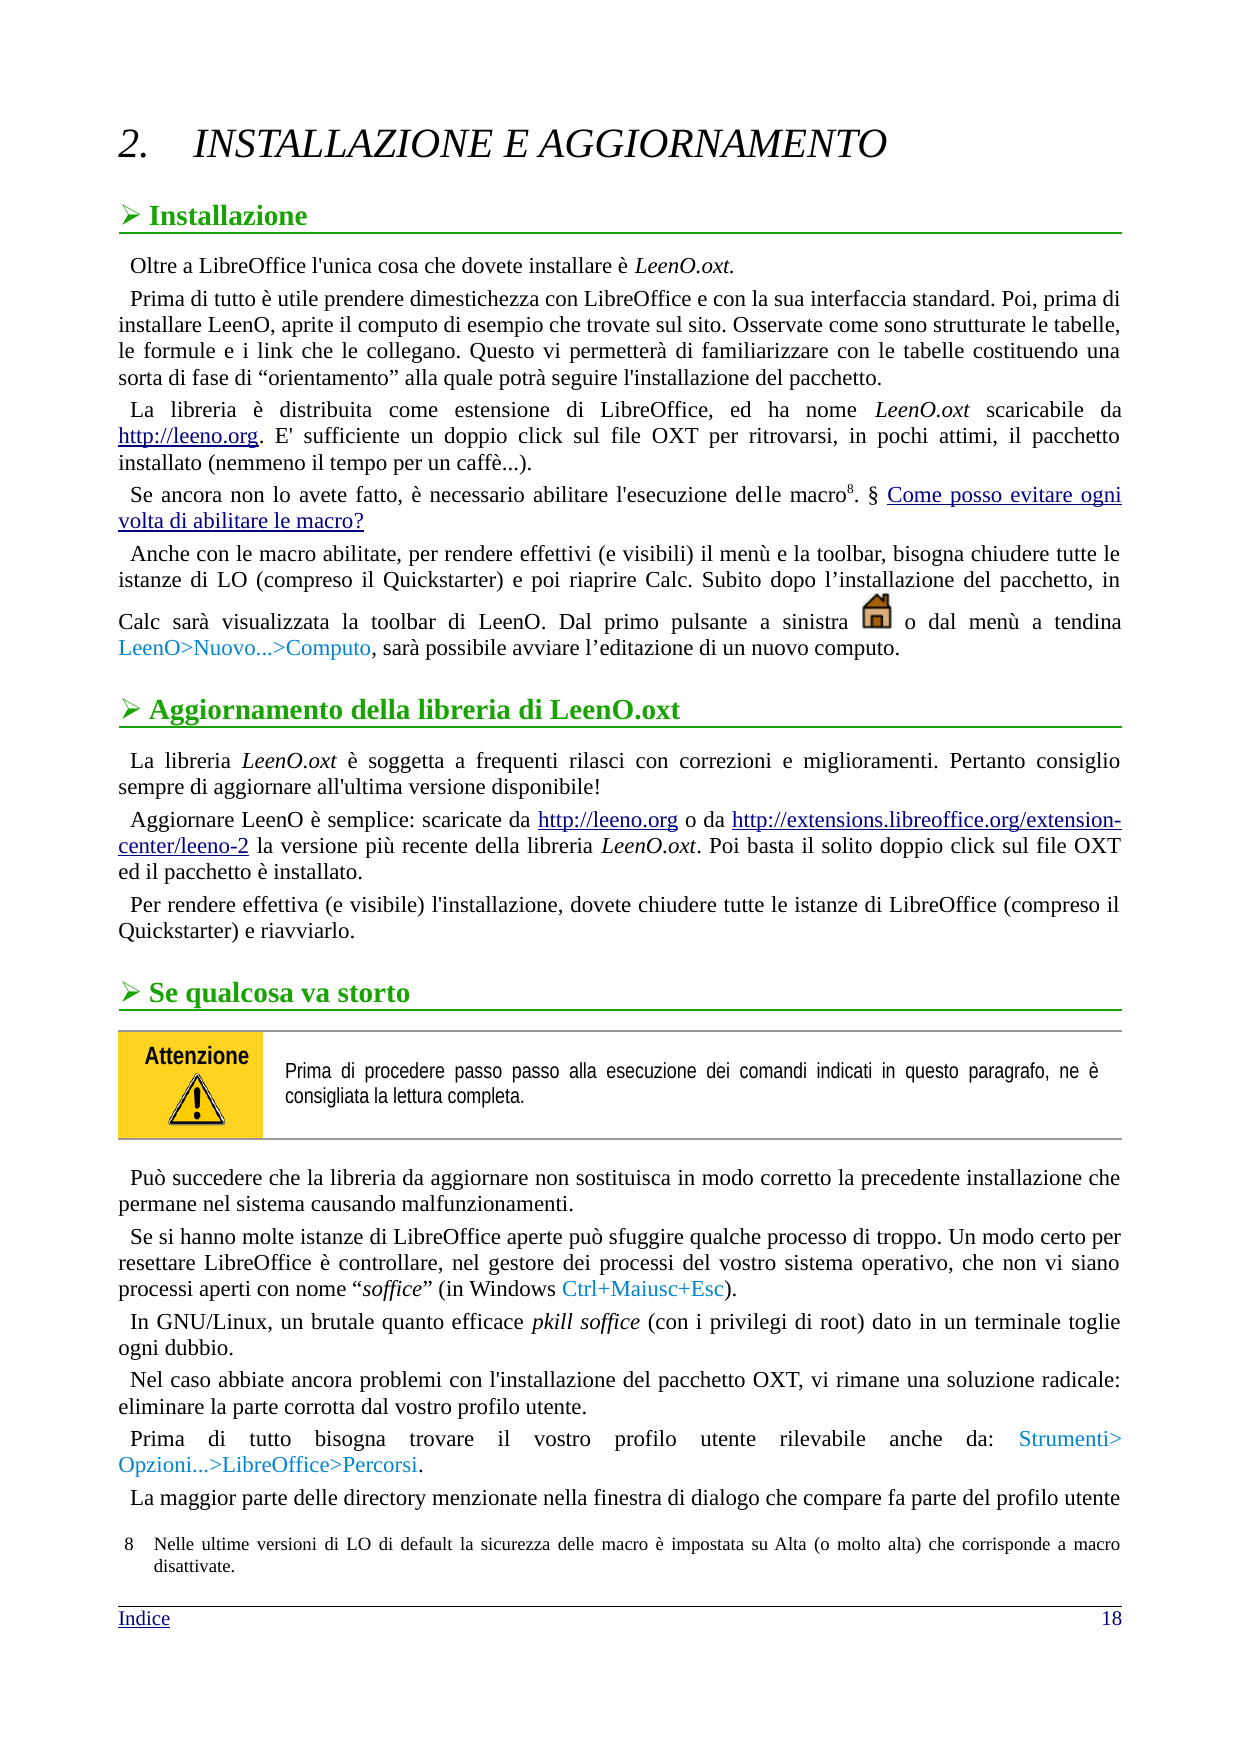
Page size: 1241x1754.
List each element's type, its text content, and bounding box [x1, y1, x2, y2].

picture [862, 592, 893, 630]
text La libreria LeenO.oxt è soggetta a frequenti rilasci con correzioni e miglioramenti. Pertanto consiglio sempre di aggiornare all'ultima versione disponibile! [118, 747, 1122, 800]
text Se si hanno molte istanze di LibreOffice aperte può sfuggire qualche processo di troppo. Un modo certo per resettare LibreOffice è controllare, nel gestore dei processi del vostro sistema operativo, che non vi siano processi aperti con nome “soffice” (in Windows Ctrl+Maiusc+Esc). [118, 1223, 1122, 1302]
text Aggiornare LeenO è semplice: scaricate da http://leeno.org o da http://extensions.libreoffice.org/extension-center/leeno-2 la versione più recente della libreria LeenO.oxt. Poi basta il solito doppio click sul file OXT ed il pacchetto è installato. [118, 806, 1122, 885]
text Prima di tutto bisogna trovare il vostro profilo utente rilevabile anche da: Strumenti> Opzioni...>LibreOffice>Percorsi. [118, 1425, 1122, 1478]
text Per rendere effettiva (e visibile) l'installazione, dovete chiudere tutte le istanze di LibreOffice (compreso il Quickstarter) e riavviarlo. [118, 891, 1122, 943]
subtitle Se qualcosa va storto [119, 975, 1122, 1009]
picture [164, 1069, 229, 1129]
subtitle INSTALLAZIONE E AGGIORNAMENTO [118, 118, 1122, 166]
text Nelle ultime versioni di LO di default la sicurezza delle macro è impostata su Alta (o molto alta) che corrisponde a macro disattivate. [124, 1533, 1122, 1576]
list Oltre a LibreOffice l'unica cosa che dovete installare è LeenO.oxt. [118, 252, 1122, 279]
subtitle Installazione [119, 198, 1122, 232]
text Se ancora non lo avete fatto, è necessario abilitare l'esecuzione delle macro. § Come posso evitare ogni volta di abilitare le macro? [118, 481, 1122, 534]
text Anche con le macro abilitate, per rendere effettivi (e visibili) il menù e la toolbar, bisogna chiudere tutte le istanze di LO (compreso il Quickstarter) e poi riaprire Calc. Subito dopo l’installazione del pacchetto, in Calc sarà visualizzata la toolbar di LeenO. Dal primo pulsante a sinistra o dal menù a tendina LeenO>Nuovo...>Computo, sarà possibile avviare l’editazione di un nuovo computo. [118, 540, 1122, 661]
text La libreria è distribuita come estensione di LibreOffice, ed ha nome LeenO.oxt scaricabile da http://leeno.org. E' sufficiente un doppio click sul file OXT per ritrovarsi, in pochi attimi, il pacchetto installato (nemmeno il tempo per un caffè...). [118, 396, 1122, 475]
text Può succedere che la libreria da aggiornare non sostituisca in modo corretto la precedente installazione che permane nel sistema causando malfunzionamenti. [118, 1164, 1122, 1217]
list Prima di tutto è utile prendere dimestichezza con LibreOffice e con la sua interfaccia standard. Poi, prima di installare LeenO, aprite il computo di esempio che trovate sul sito. Osservate come sono strutturate le tabelle, le formule e i link che le collegano. Questo vi permetterà di familiarizzare con le tabelle costituendo una sorta di fase di “orientamento” alla quale potrà seguire l'installazione del pacchetto. [118, 285, 1122, 390]
table_header Attenzione [118, 1032, 263, 1138]
table_header Prima di procedere passo passo alla esecuzione dei comandi indicati in questo paragrafo, ne è consigliata la lettura completa. [264, 1032, 1122, 1138]
text La maggior parte delle directory menzionate nella finestra di dialogo che compare fa parte del profilo utente [118, 1484, 1122, 1510]
text In GNU/Linux, un brutale quanto efficace pkill soffice (con i privilegi di root) dato in un terminale toglie ogni dubbio. [118, 1308, 1122, 1361]
subtitle Aggiornamento della libreria di LeenO.oxt [119, 692, 1122, 726]
text Nel caso abbiate ancora problemi con l'installazione del pacchetto OXT, vi rimane una soluzione radicale: eliminare la parte corrotta dal vostro profilo utente. [118, 1366, 1122, 1419]
